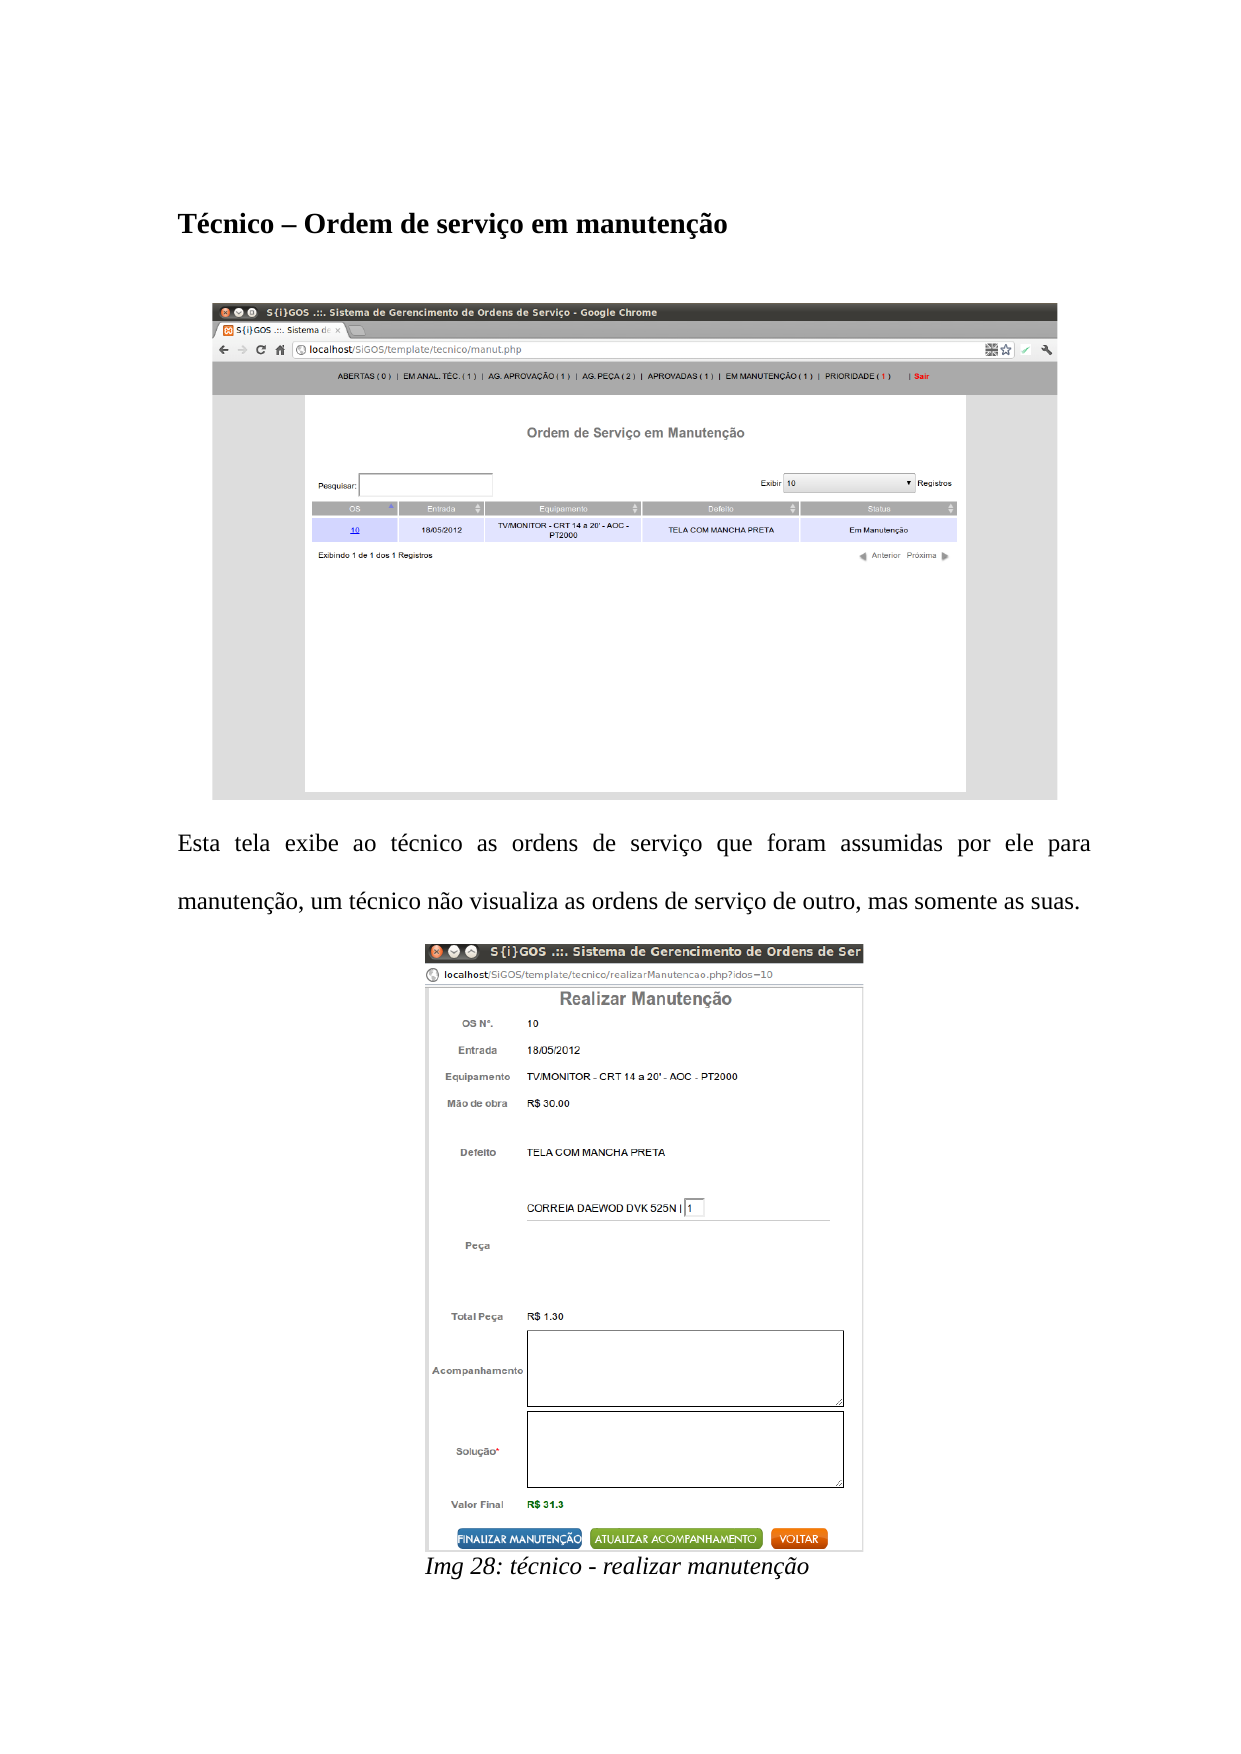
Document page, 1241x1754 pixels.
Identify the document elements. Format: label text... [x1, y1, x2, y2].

subtitle Técnico – Ordem de serviço em manutenção [177, 207, 1092, 240]
picture [425, 944, 864, 1552]
picture [212, 303, 1058, 800]
text Esta tela exibe ao técnico as ordens de serviço que foram assumidas por ele para manutenção, um técnico não visualiza as ordens de serviço de outro, mas somente as suas. [177, 303, 1092, 915]
text Img 28: técnico - realizar manutenção [425, 1552, 863, 1580]
